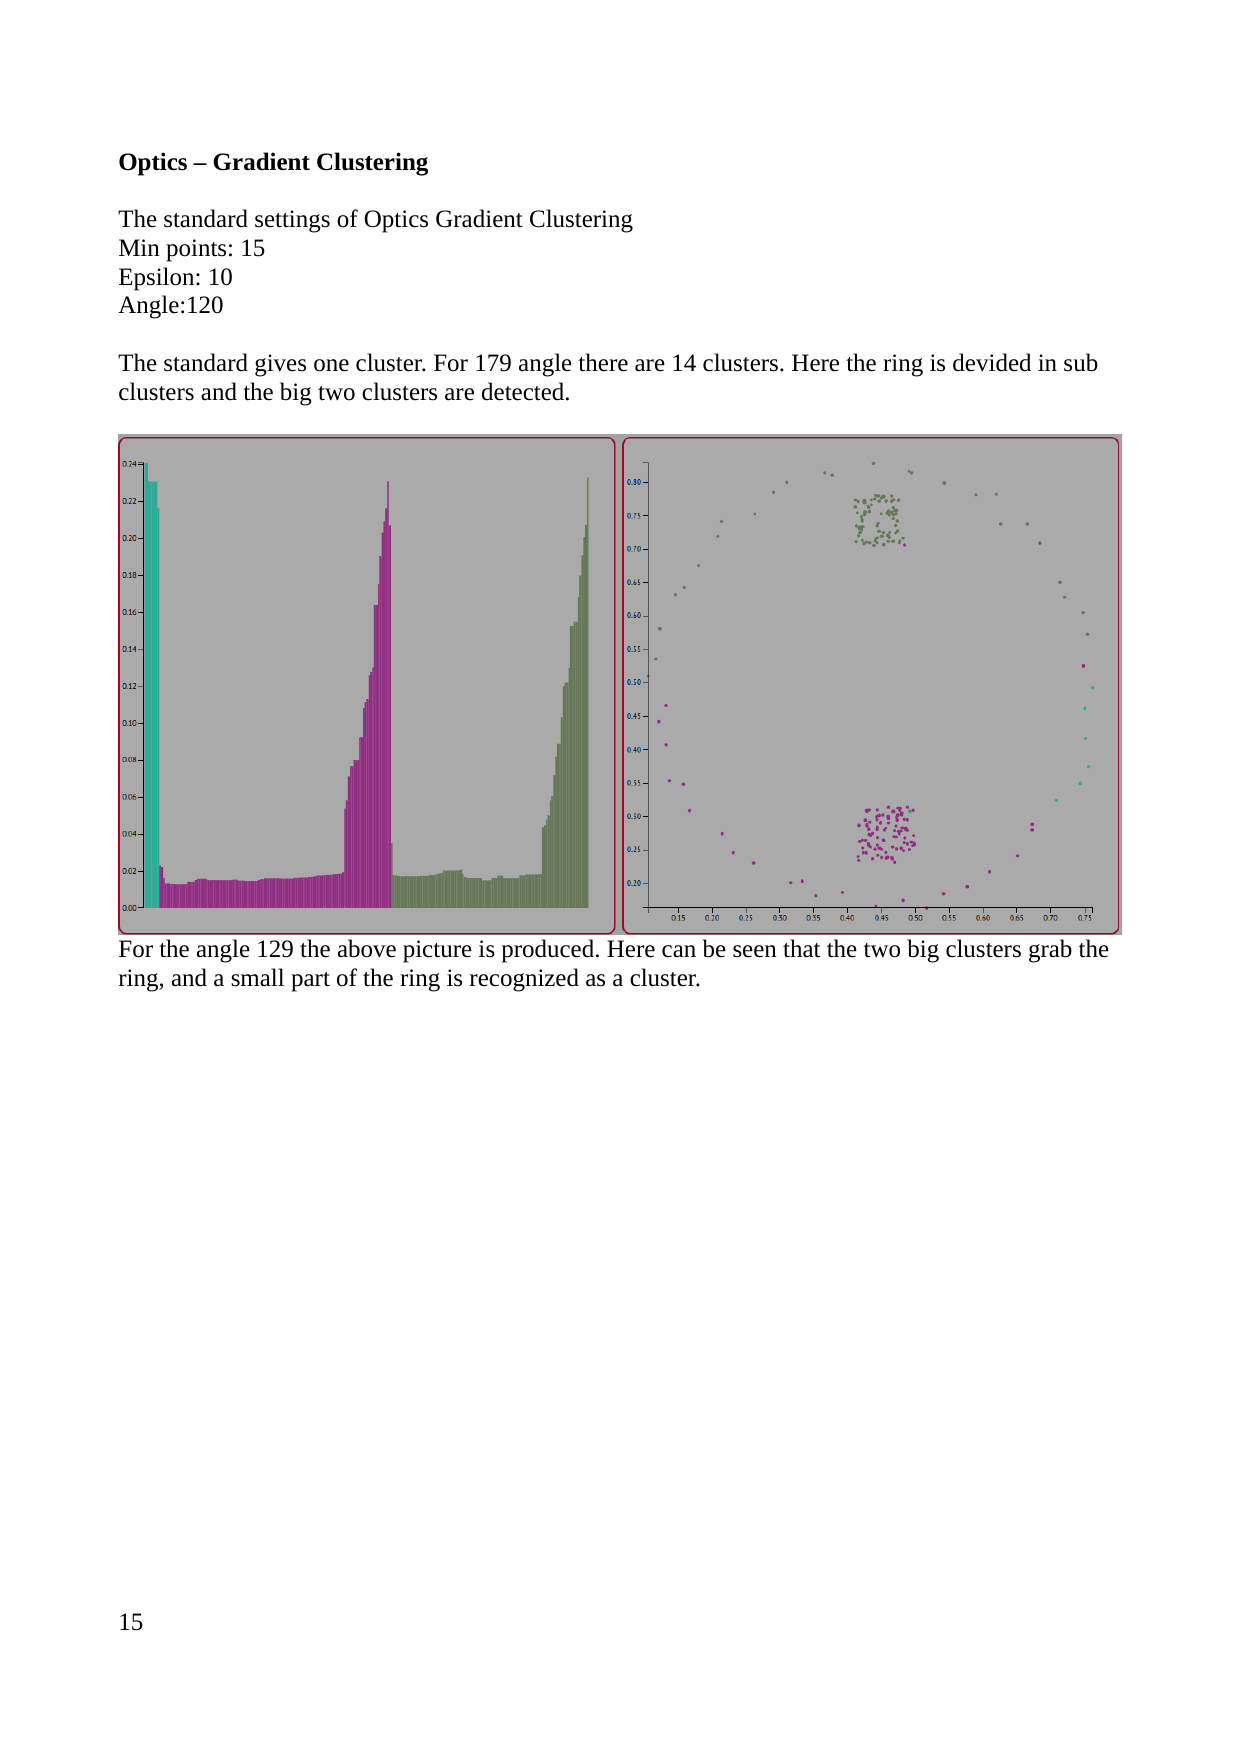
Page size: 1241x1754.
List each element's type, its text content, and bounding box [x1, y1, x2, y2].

text Optics – Gradient Clustering [118, 147, 1122, 176]
text For the angle 129 the above picture is produced. Here can be seen that the two big clusters grab the ring, and a small part of the ring is recognized as a cluster. [118, 935, 1122, 992]
text The standard settings of Optics Gradient Clustering [118, 204, 1122, 233]
text Min points: 15 [118, 233, 1122, 262]
text Epsilon: 10 [118, 262, 1122, 291]
text Angle:120 [118, 291, 1122, 319]
text The standard gives one cluster. For 179 angle there are 14 clusters. Here the ring is devided in sub clusters and the big two clusters are detected. [118, 348, 1122, 406]
picture [118, 434, 1123, 935]
